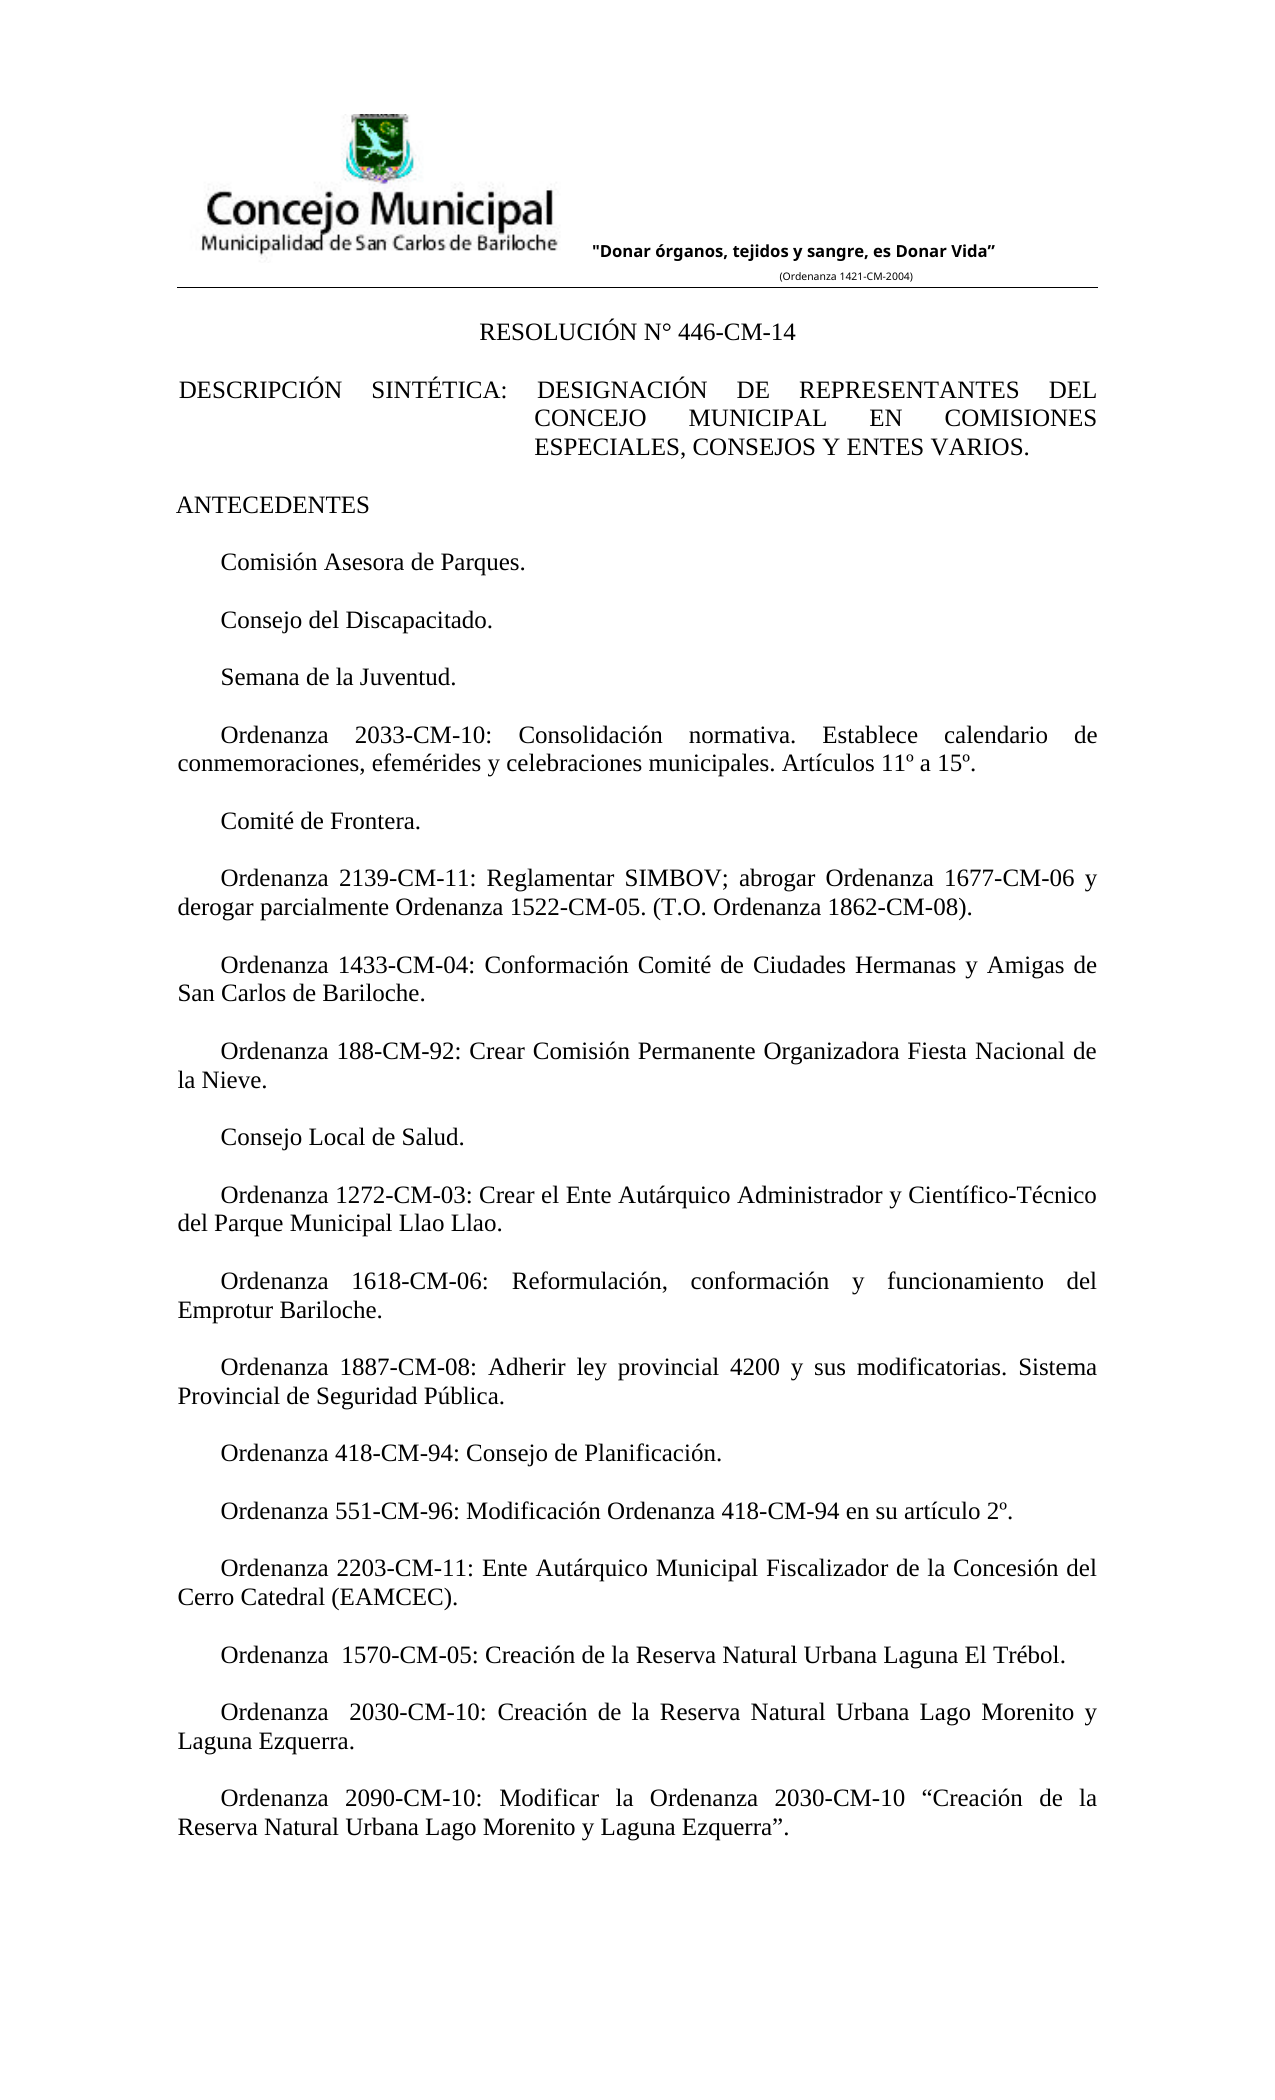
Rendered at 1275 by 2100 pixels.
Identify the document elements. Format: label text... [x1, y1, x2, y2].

text Ordenanza 188-CM-92: Crear Comisión Permanente Organizadora Fiesta Nacional de la Nieve. [177, 1036, 1098, 1093]
text Consejo del Discapacitado. [177, 605, 1098, 633]
text Ordenanza 2030-CM-10: Creación de la Reserva Natural Urbana Lago Morenito y Laguna Ezquerra. [177, 1697, 1098, 1755]
text Comisión Asesora de Parques. [177, 547, 1098, 576]
text Ordenanza 2090-CM-10: Modificar la Ordenanza 2030-CM-10 “Creación de la Reserva Natural Urbana Lago Morenito y Laguna Ezquerra”. [177, 1783, 1098, 1841]
text Ordenanza 1618-CM-06: Reformulación, conformación y funcionamiento del Emprotur Bariloche. [177, 1266, 1098, 1323]
text ANTECEDENTES [176, 490, 1098, 518]
text RESOLUCIÓN N° 446-CM-14 [177, 317, 1098, 346]
text Ordenanza 2139-CM-11: Reglamentar SIMBOV; abrogar Ordenanza 1677-CM-06 y derogar parcialmente Ordenanza 1522-CM-05. (T.O. Ordenanza 1862-CM-08). [177, 863, 1098, 921]
text Ordenanza 551-CM-96: Modificación Ordenanza 418-CM-94 en su artículo 2º. [177, 1496, 1098, 1525]
text Consejo Local de Salud. [177, 1122, 1098, 1151]
text Ordenanza 2033-CM-10: Consolidación normativa. Establece calendario de conmemoraciones, efemérides y celebraciones municipales. Artículos 11º a 15º. [177, 720, 1098, 777]
text Ordenanza 1887-CM-08: Adherir ley provincial 4200 y sus modificatorias. Sistema Provincial de Seguridad Pública. [177, 1352, 1098, 1410]
picture [177, 114, 589, 264]
text Ordenanza 418-CM-94: Consejo de Planificación. [177, 1438, 1098, 1467]
text Ordenanza 2203-CM-11: Ente Autárquico Municipal Fiscalizador de la Concesión del Cerro Catedral (EAMCEC). [177, 1553, 1098, 1611]
text Comité de Frontera. [177, 806, 1098, 835]
text Ordenanza 1570-CM-05: Creación de la Reserva Natural Urbana Laguna El Trébol. [177, 1640, 1098, 1668]
text Ordenanza 1433-CM-04: Conformación Comité de Ciudades Hermanas y Amigas de San Carlos de Bariloche. [177, 950, 1098, 1007]
text DESCRIPCIÓN SINTÉTICA: DESIGNACIÓN DE REPRESENTANTES DEL CONCEJO MUNICIPAL EN COMISIONES ESPECIALES, CONSEJOS Y ENTES VARIOS. [178, 375, 1098, 461]
text Ordenanza 1272-CM-03: Crear el Ente Autárquico Administrador y Científico-Técnico del Parque Municipal Llao Llao. [177, 1180, 1098, 1237]
text Semana de la Juventud. [177, 662, 1098, 691]
